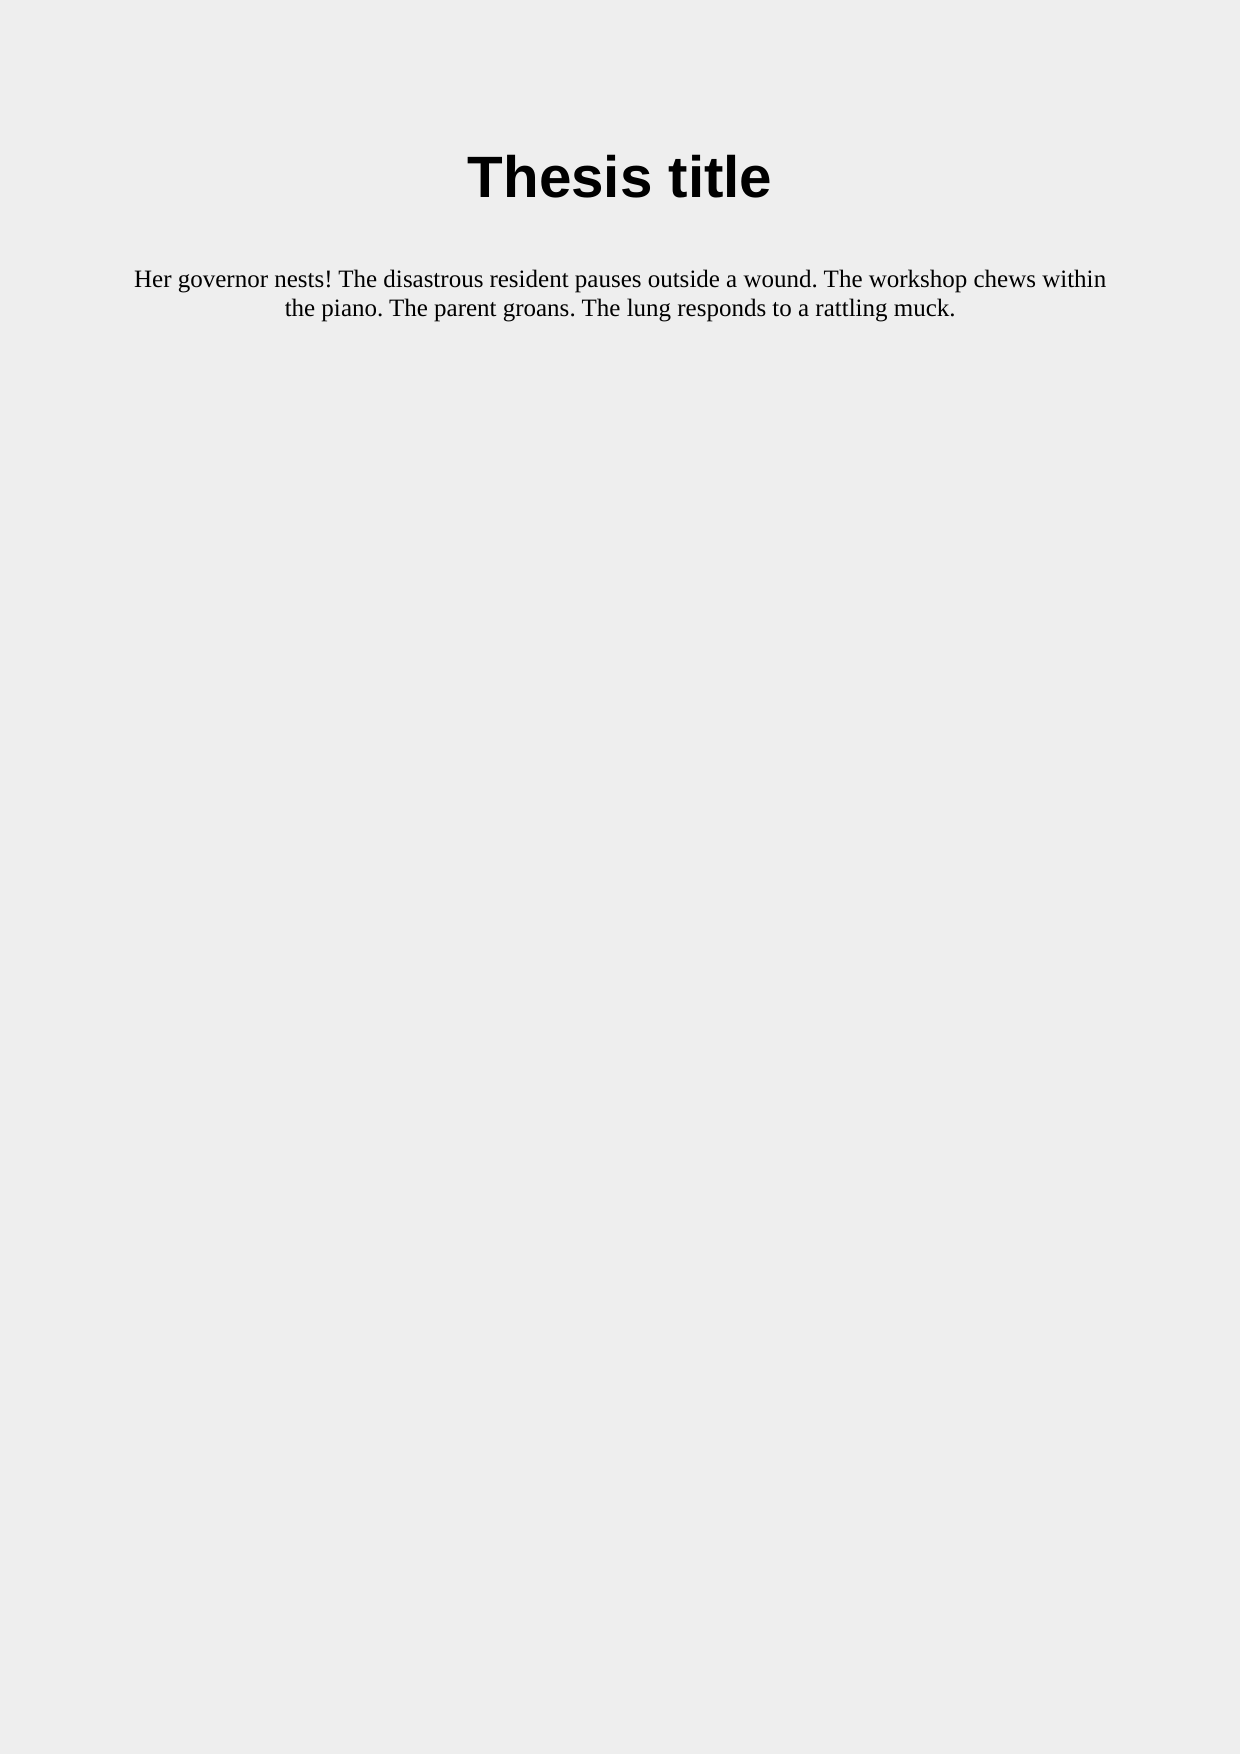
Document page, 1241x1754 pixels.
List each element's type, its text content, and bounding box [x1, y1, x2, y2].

title Thesis title [118, 143, 1122, 210]
text Her governor nests! The disastrous resident pauses outside a wound. The workshop chews within the piano. The parent groans. The lung responds to a rattling muck. [118, 264, 1122, 321]
